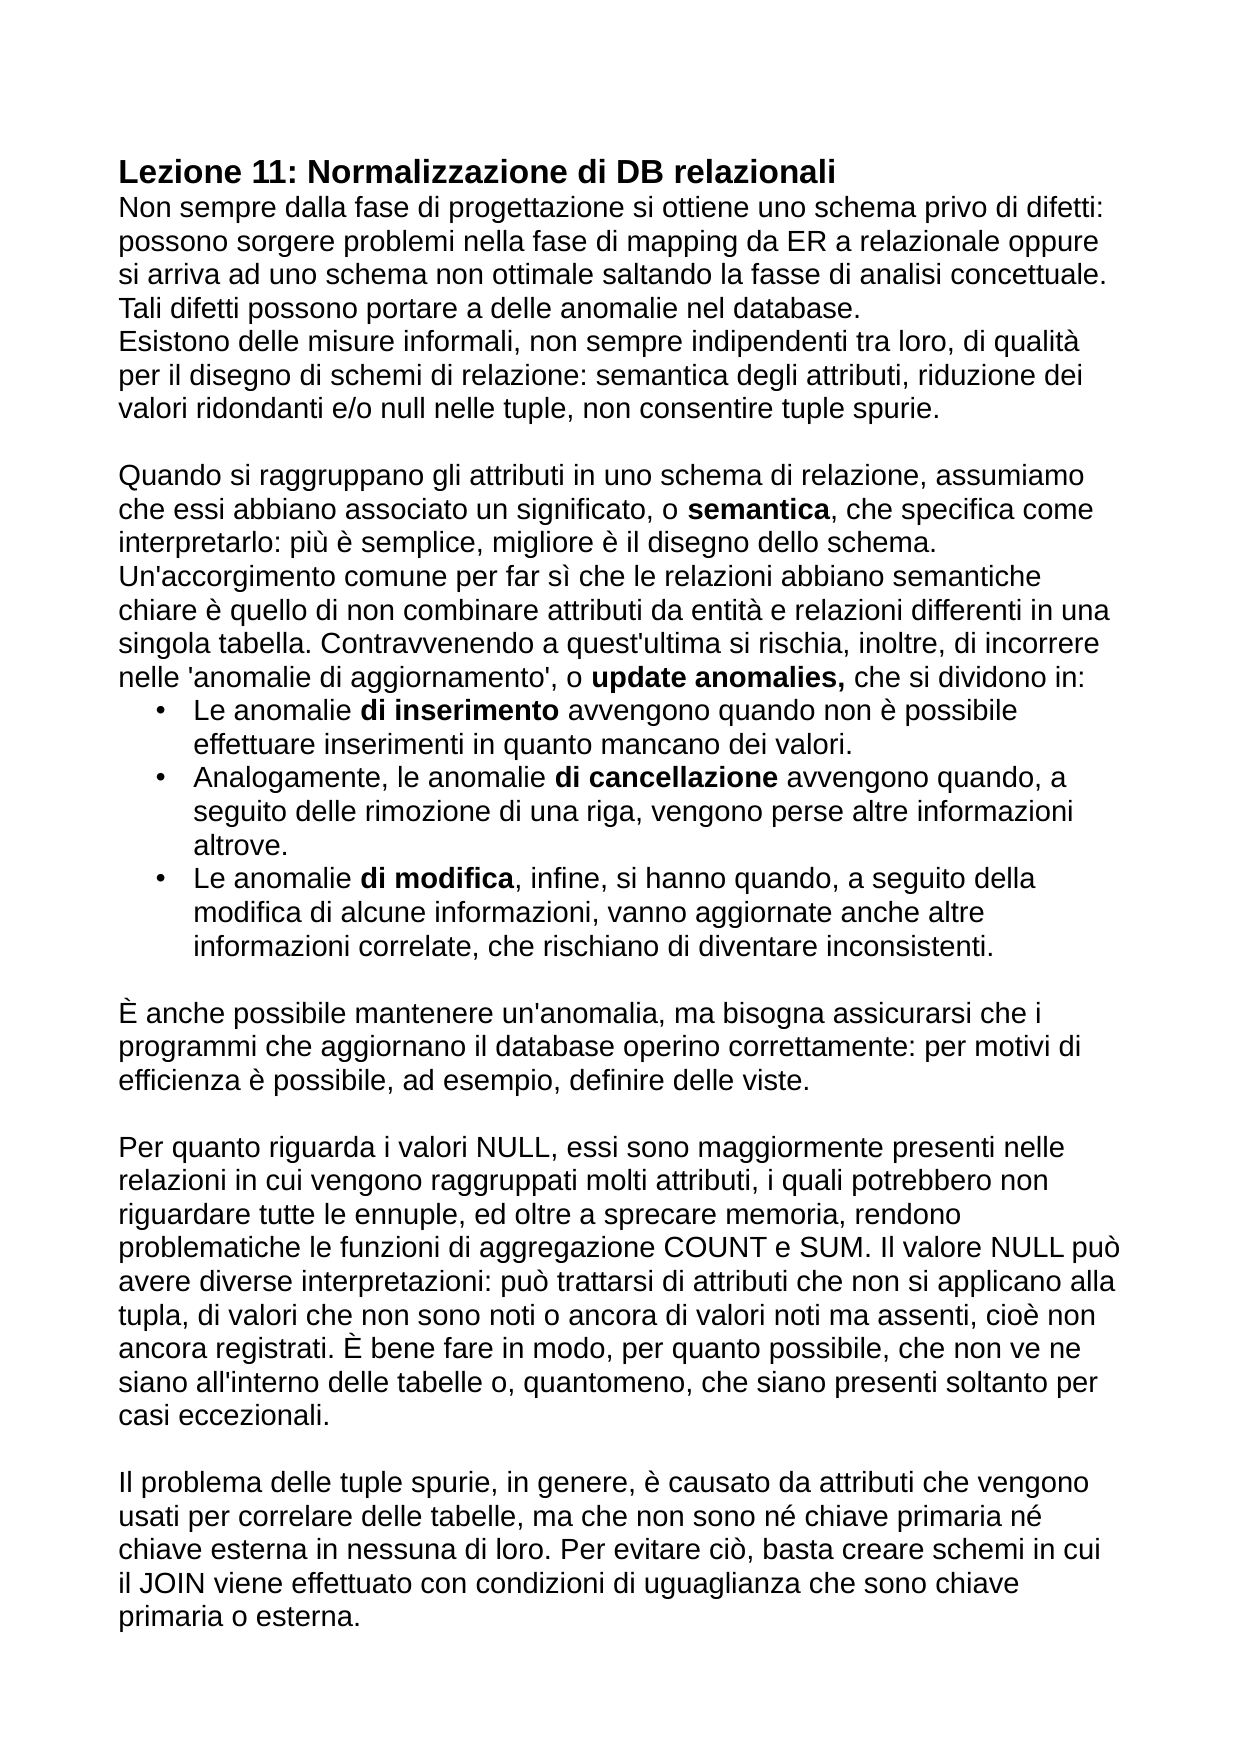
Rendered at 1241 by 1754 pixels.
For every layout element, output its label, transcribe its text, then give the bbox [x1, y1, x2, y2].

text Esistono delle misure informali, non sempre indipendenti tra loro, di qualità per il disegno di schemi di relazione: semantica degli attributi, riduzione dei valori ridondanti e/o null nelle tuple, non consentire tuple spurie. [118, 324, 1122, 425]
text È anche possibile mantenere un'anomalia, ma bisogna assicurarsi che i programmi che aggiornano il database operino correttamente: per motivi di efficienza è possibile, ad esempio, definire delle viste. [118, 996, 1122, 1096]
text Lezione 11: Normalizzazione di DB relazionali [118, 152, 1122, 190]
text Quando si raggruppano gli attributi in uno schema di relazione, assumiamo che essi abbiano associato un significato, o semantica, che specifica come interpretarlo: più è semplice, migliore è il disegno dello schema. Un'accorgimento comune per far sì che le relazioni abbiano semantiche chiare è quello di non combinare attributi da entità e relazioni differenti in una singola tabella. Contravvenendo a quest'ultima si rischia, inoltre, di incorrere nelle 'anomalie di aggiornamento', o update anomalies, che si dividono in: [118, 458, 1122, 693]
text Per quanto riguarda i valori NULL, essi sono maggiormente presenti nelle relazioni in cui vengono raggruppati molti attributi, i quali potrebbero non riguardare tutte le ennuple, ed oltre a sprecare memoria, rendono problematiche le funzioni di aggregazione COUNT e SUM. Il valore NULL può avere diverse interpretazioni: può trattarsi di attributi che non si applicano alla tupla, di valori che non sono noti o ancora di valori noti ma assenti, cioè non ancora registrati. È bene fare in modo, per quanto possibile, che non ve ne siano all'interno delle tabelle o, quantomeno, che siano presenti soltanto per casi eccezionali. [118, 1130, 1122, 1432]
text Non sempre dalla fase di progettazione si ottiene uno schema privo di difetti: possono sorgere problemi nella fase di mapping da ER a relazionale oppure si arriva ad uno schema non ottimale saltando la fasse di analisi concettuale. Tali difetti possono portare a delle anomalie nel database. [118, 190, 1122, 324]
list Analogamente, le anomalie di cancellazione avvengono quando, a seguito delle rimozione di una riga, vengono perse altre informazioni altrove. [156, 761, 1122, 861]
list Le anomalie di modifica, infine, si hanno quando, a seguito della modifica di alcune informazioni, vanno aggiornate anche altre informazioni correlate, che rischiano di diventare inconsistenti. [156, 861, 1122, 962]
list Le anomalie di inserimento avvengono quando non è possibile effettuare inserimenti in quanto mancano dei valori. [156, 693, 1122, 761]
text Il problema delle tuple spurie, in genere, è causato da attributi che vengono usati per correlare delle tabelle, ma che non sono né chiave primaria né chiave esterna in nessuna di loro. Per evitare ciò, basta creare schemi in cui il JOIN viene effettuato con condizioni di uguaglianza che sono chiave primaria o esterna. [118, 1465, 1122, 1633]
